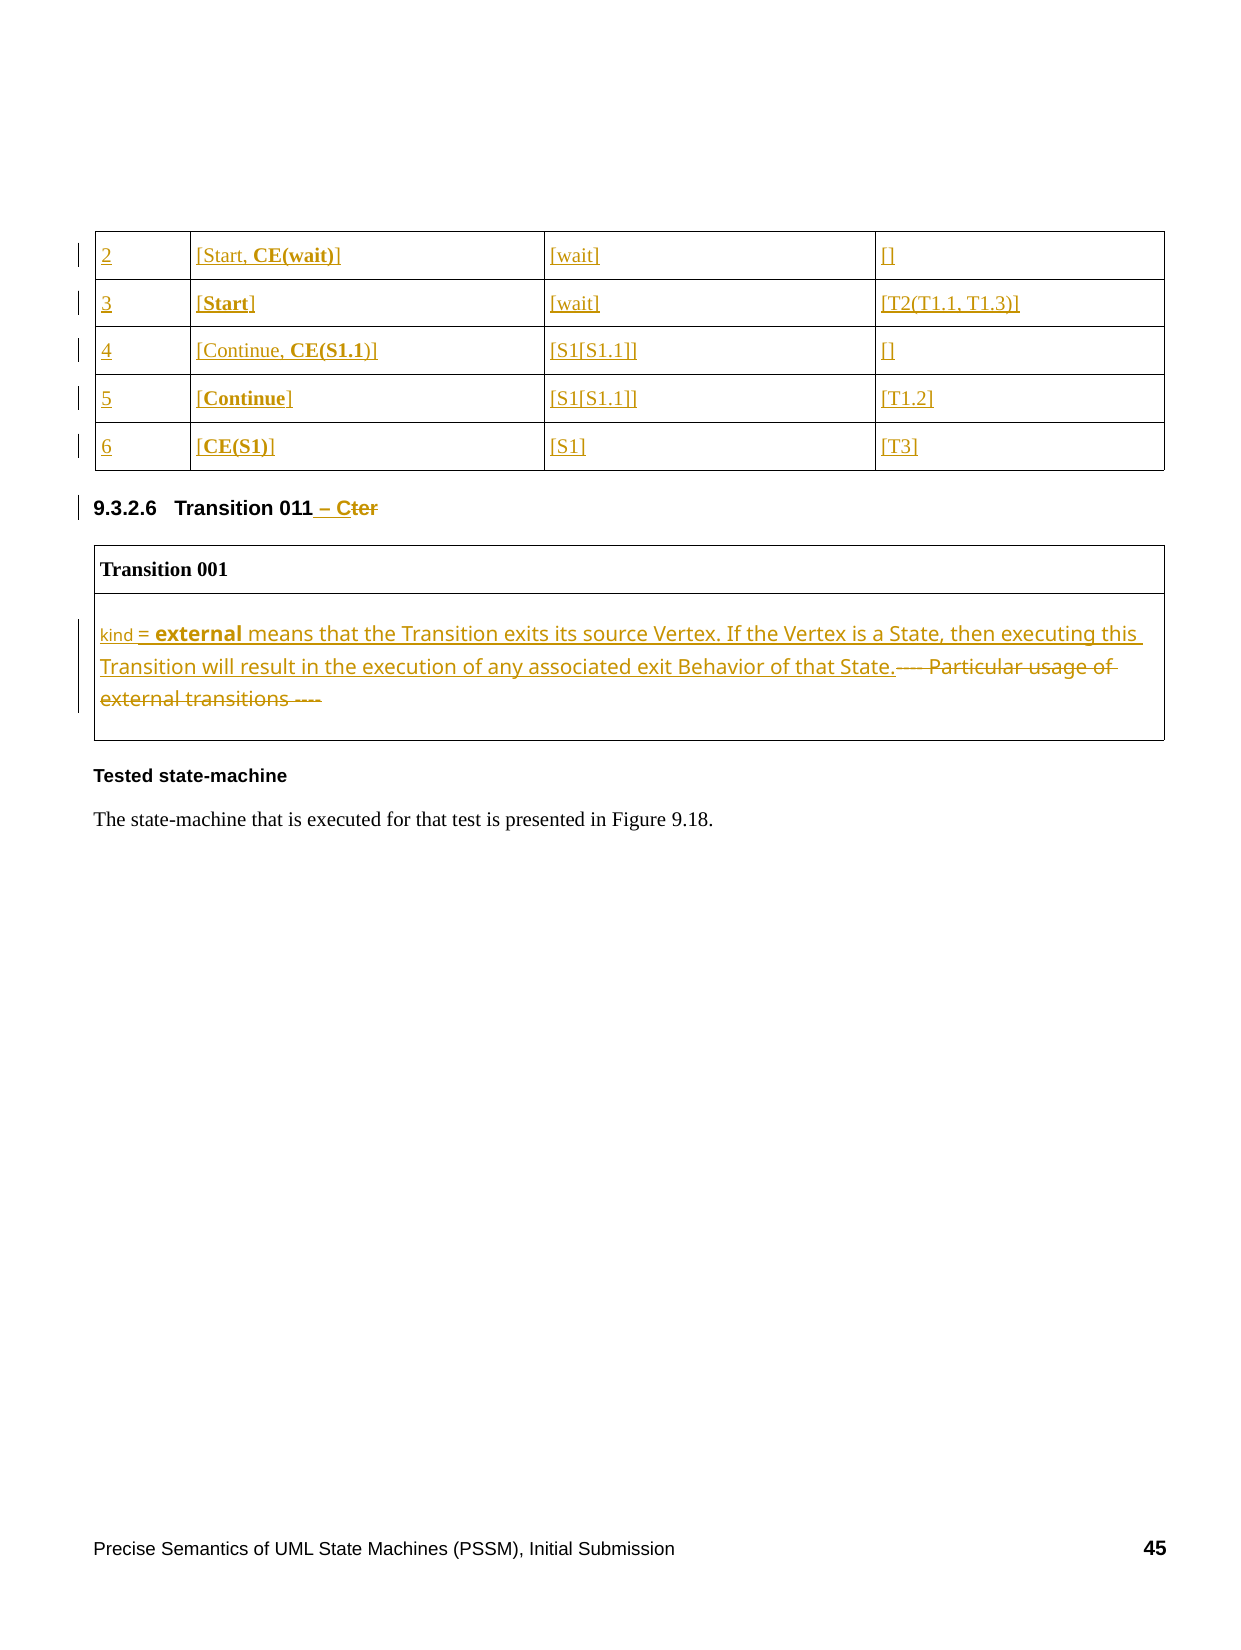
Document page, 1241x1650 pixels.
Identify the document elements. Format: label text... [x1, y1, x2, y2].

table_cell 3 [96, 280, 190, 326]
subtitle Tested state-machine [93, 765, 1164, 786]
table_cell [CE(S1)] [191, 423, 544, 469]
table_cell [S1] [545, 423, 875, 469]
table_cell [Continue] [191, 375, 544, 422]
table_header Transition 001 [95, 546, 1164, 592]
table_cell [S1[S1.1]] [545, 327, 875, 374]
table_cell [] [876, 232, 1164, 279]
subtitle Transition 011 – C [93, 495, 1164, 520]
table_cell [Start] [191, 280, 544, 326]
table_cell [wait] [545, 280, 875, 326]
table_cell [wait] [545, 232, 875, 279]
table_cell 2 [96, 232, 190, 279]
table_cell kind = external means that the Transition exits its source Vertex. If the Vertex is a State, then executing this Transition will result in the execution of any associated exit Behavior of that State. [95, 594, 1164, 740]
table_cell [S1[S1.1]] [545, 375, 875, 422]
table_cell [T1.2] [876, 375, 1164, 422]
table_cell [] [876, 327, 1164, 374]
table_cell 5 [96, 375, 190, 422]
table_cell [T2(T1.1, T1.3)] [876, 280, 1164, 326]
table_cell [Start, CE(wait)] [191, 232, 544, 279]
table_cell [T3] [876, 423, 1164, 469]
table_cell 6 [96, 423, 190, 469]
table_cell 4 [96, 327, 190, 374]
table_cell [Continue, CE(S1.1)] [191, 327, 544, 374]
text The state-machine that is executed for that test is presented in Figure 9.18. [93, 807, 1164, 831]
